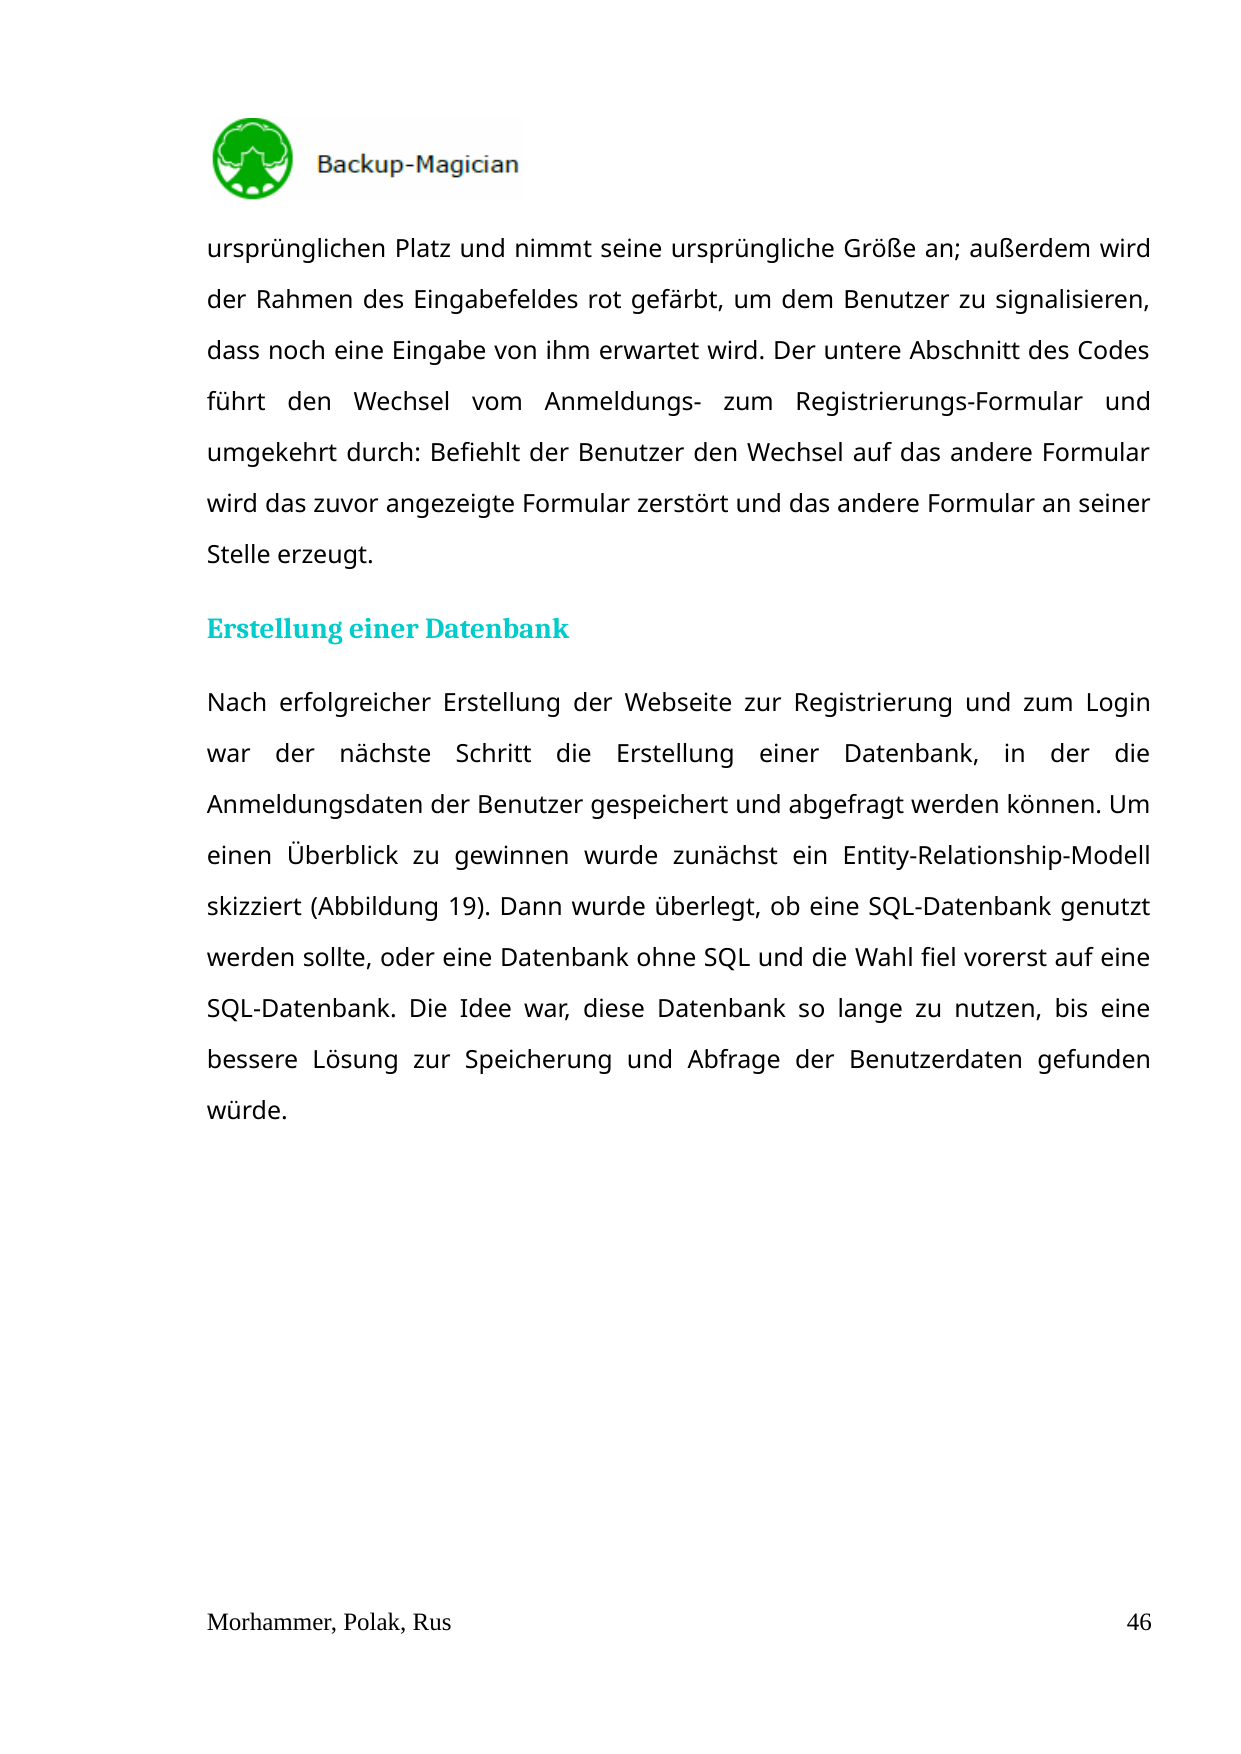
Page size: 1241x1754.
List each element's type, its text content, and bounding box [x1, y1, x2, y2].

picture [210, 118, 523, 201]
subtitle Erstellung einer Datenbank [207, 613, 1152, 646]
text Der obere Abschnitt des Codes definiert die Eingabefelder für den Benutzer. In diesen Eingabefeldern steht jeweils bereits ein Wort, das dem Benutzer als Hinweis dient, welche Art von Eingabe von ihm erwünscht wird. Sobald der Benutzer in ein Eingabefeld klickt, bewegt sich dieses Hinweis-Wort unter das Eingabefeld und verkleinert sich etwas. Verlässt der Benutzer das Eingabefeld, ohne etwas eingegeben zu haben, so bewegt sich das Hinweis-Wort wieder zurück an seinen ursprünglichen Platz und nimmt seine ursprüngliche Größe an; außerdem wird der Rahmen des Eingabefeldes rot gefärbt, um dem Benutzer zu signalisieren, dass noch eine Eingabe von ihm erwartet wird. Der untere Abschnitt des Codes führt den Wechsel vom Anmeldungs- zum Registrierungs-Formular und umgekehrt durch: Befiehlt der Benutzer den Wechsel auf das andere Formular wird das zuvor angezeigte Formular zerstört und das andere Formular an seiner Stelle erzeugt. [207, 230, 1152, 571]
text Nach erfolgreicher Erstellung der Webseite zur Registrierung und zum Login war der nächste Schritt die Erstellung einer Datenbank, in der die Anmeldungsdaten der Benutzer gespeichert und abgefragt werden können. Um einen Überblick zu gewinnen wurde zunächst ein Entity-Relationship-Modell skizziert (Abbildung 19). Dann wurde überlegt, ob eine SQL-Datenbank genutzt werden sollte, oder eine Datenbank ohne SQL und die Wahl fiel vorerst auf eine SQL-Datenbank. Die Idee war, diese Datenbank so lange zu nutzen, bis eine bessere Lösung zur Speicherung und Abfrage der Benutzerdaten gefunden würde. [207, 684, 1152, 1127]
